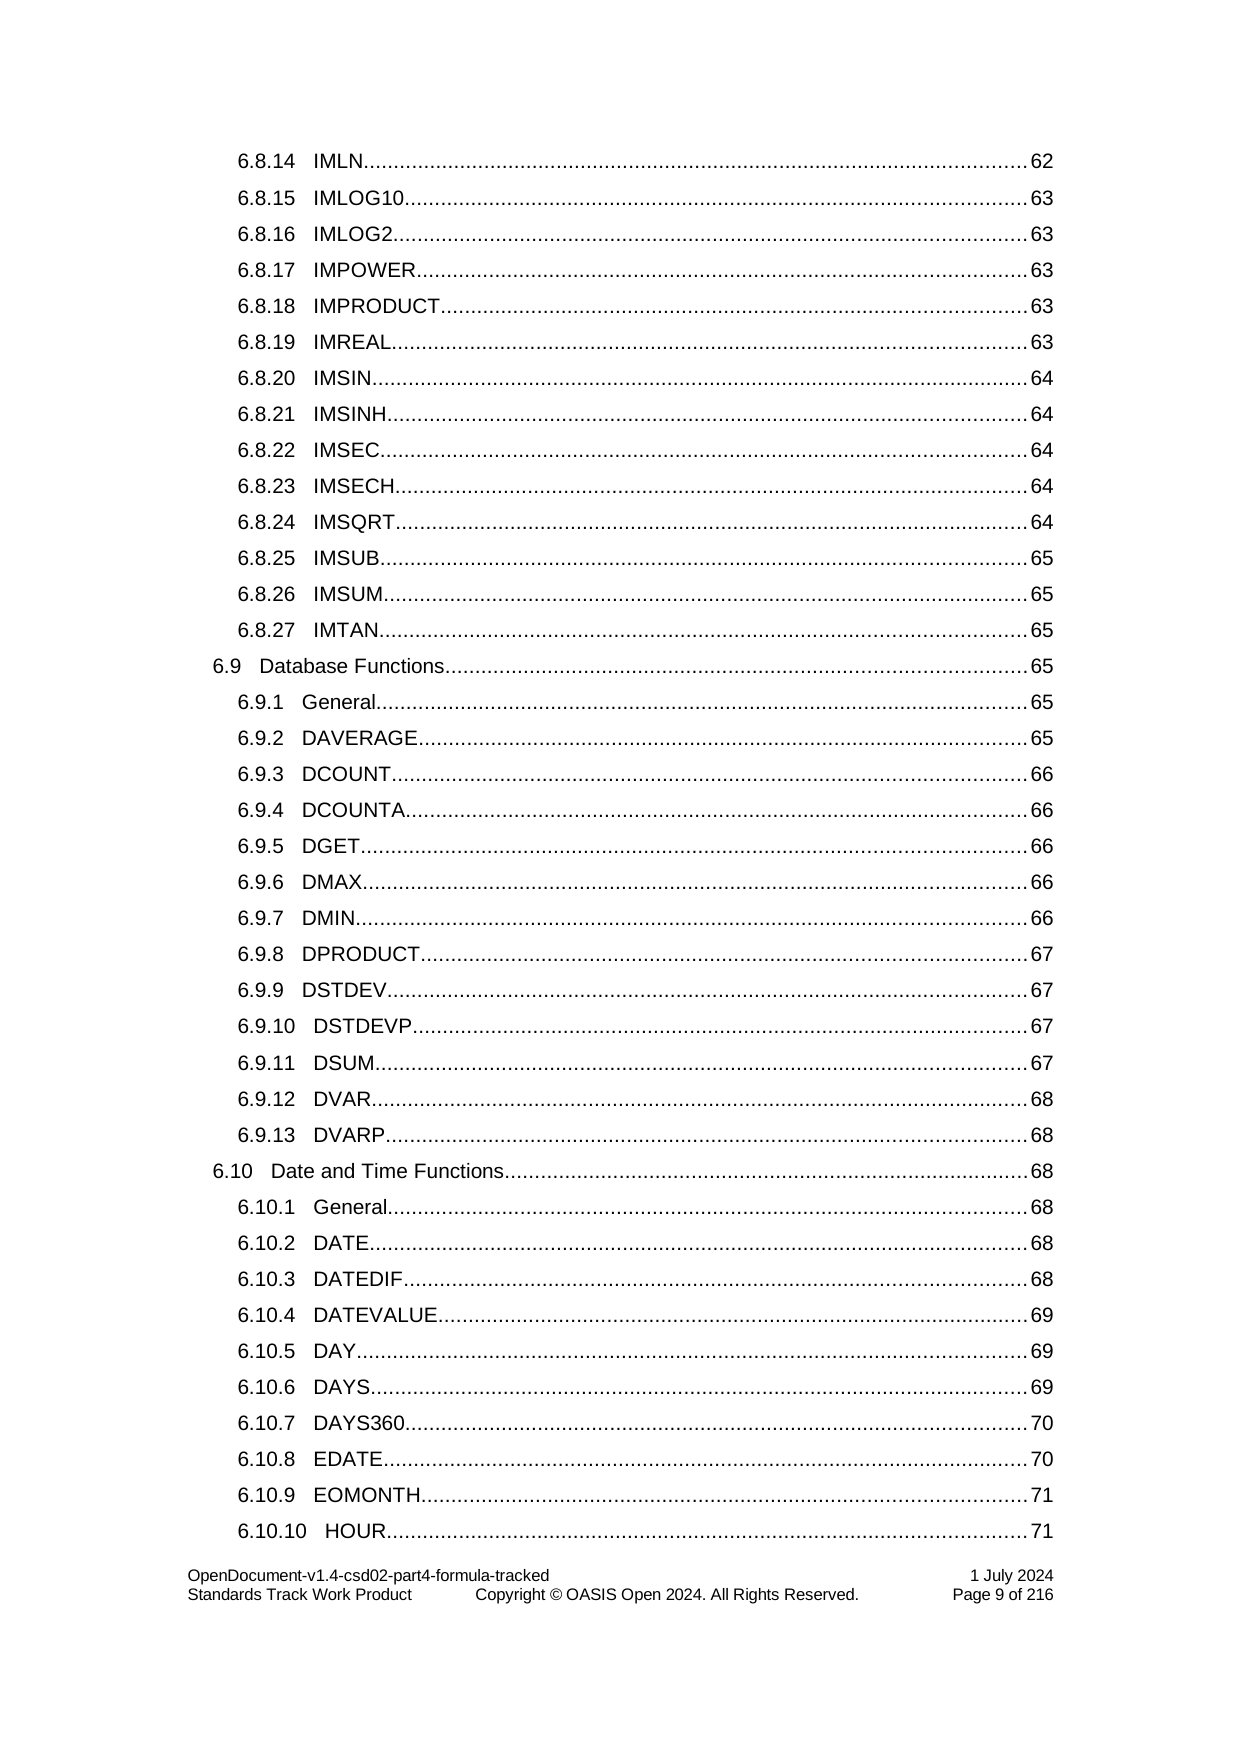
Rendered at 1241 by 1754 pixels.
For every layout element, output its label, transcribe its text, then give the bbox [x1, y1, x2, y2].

text 6.9.3 DCOUNT 66 [237, 763, 1053, 786]
text 6.8.16 IMLOG2 63 [237, 222, 1053, 246]
text 6.8.15 IMLOG10 63 [237, 186, 1053, 209]
text 6.9.7 DMIN 66 [237, 907, 1053, 930]
text 6.9.2 DAVERAGE 65 [237, 727, 1053, 750]
text 6.10.7 DAYS360 70 [237, 1411, 1053, 1435]
text 6.10.10 HOUR 71 [237, 1519, 1053, 1543]
text 6.9.1 General 65 [237, 691, 1053, 714]
text 6.9.8 DPRODUCT 67 [237, 943, 1053, 966]
text 6.8.26 IMSUM 65 [237, 582, 1053, 606]
text 6.9.5 DGET 66 [237, 835, 1053, 858]
text 6.10.9 EOMONTH 71 [237, 1483, 1053, 1507]
text 6.9.4 DCOUNTA 66 [237, 799, 1053, 822]
text 6.8.27 IMTAN 65 [237, 618, 1053, 642]
text 6.10.8 EDATE 70 [237, 1447, 1053, 1471]
text 6.10 Date and Time Functions 68 [212, 1159, 1053, 1183]
text 6.9.11 DSUM 67 [237, 1051, 1053, 1074]
text 6.8.20 IMSIN 64 [237, 366, 1053, 390]
text 6.8.19 IMREAL 63 [237, 330, 1053, 354]
text 6.9.9 DSTDEV 67 [237, 979, 1053, 1002]
text 6.8.24 IMSQRT 64 [237, 510, 1053, 534]
text 6.10.4 DATEVALUE 69 [237, 1303, 1053, 1327]
text 6.10.5 DAY 69 [237, 1339, 1053, 1363]
text 6.9.13 DVARP 68 [237, 1123, 1053, 1147]
text 6.10.3 DATEDIF 68 [237, 1267, 1053, 1291]
text 6.10.1 General 68 [237, 1195, 1053, 1219]
text 6.10.2 DATE 68 [237, 1231, 1053, 1255]
text 6.9.12 DVAR 68 [237, 1087, 1053, 1111]
text 6.8.22 IMSEC 64 [237, 438, 1053, 462]
text 6.9.10 DSTDEVP 67 [237, 1015, 1053, 1038]
text 6.8.25 IMSUB 65 [237, 546, 1053, 570]
text 6.8.17 IMPOWER 63 [237, 258, 1053, 282]
text 6.8.18 IMPRODUCT 63 [237, 294, 1053, 318]
text 6.8.14 IMLN 62 [237, 150, 1053, 173]
text 6.9 Database Functions 65 [212, 654, 1053, 678]
text 6.8.21 IMSINH 64 [237, 402, 1053, 426]
text 6.9.6 DMAX 66 [237, 871, 1053, 894]
text 6.10.6 DAYS 69 [237, 1375, 1053, 1399]
text 6.8.23 IMSECH 64 [237, 474, 1053, 498]
